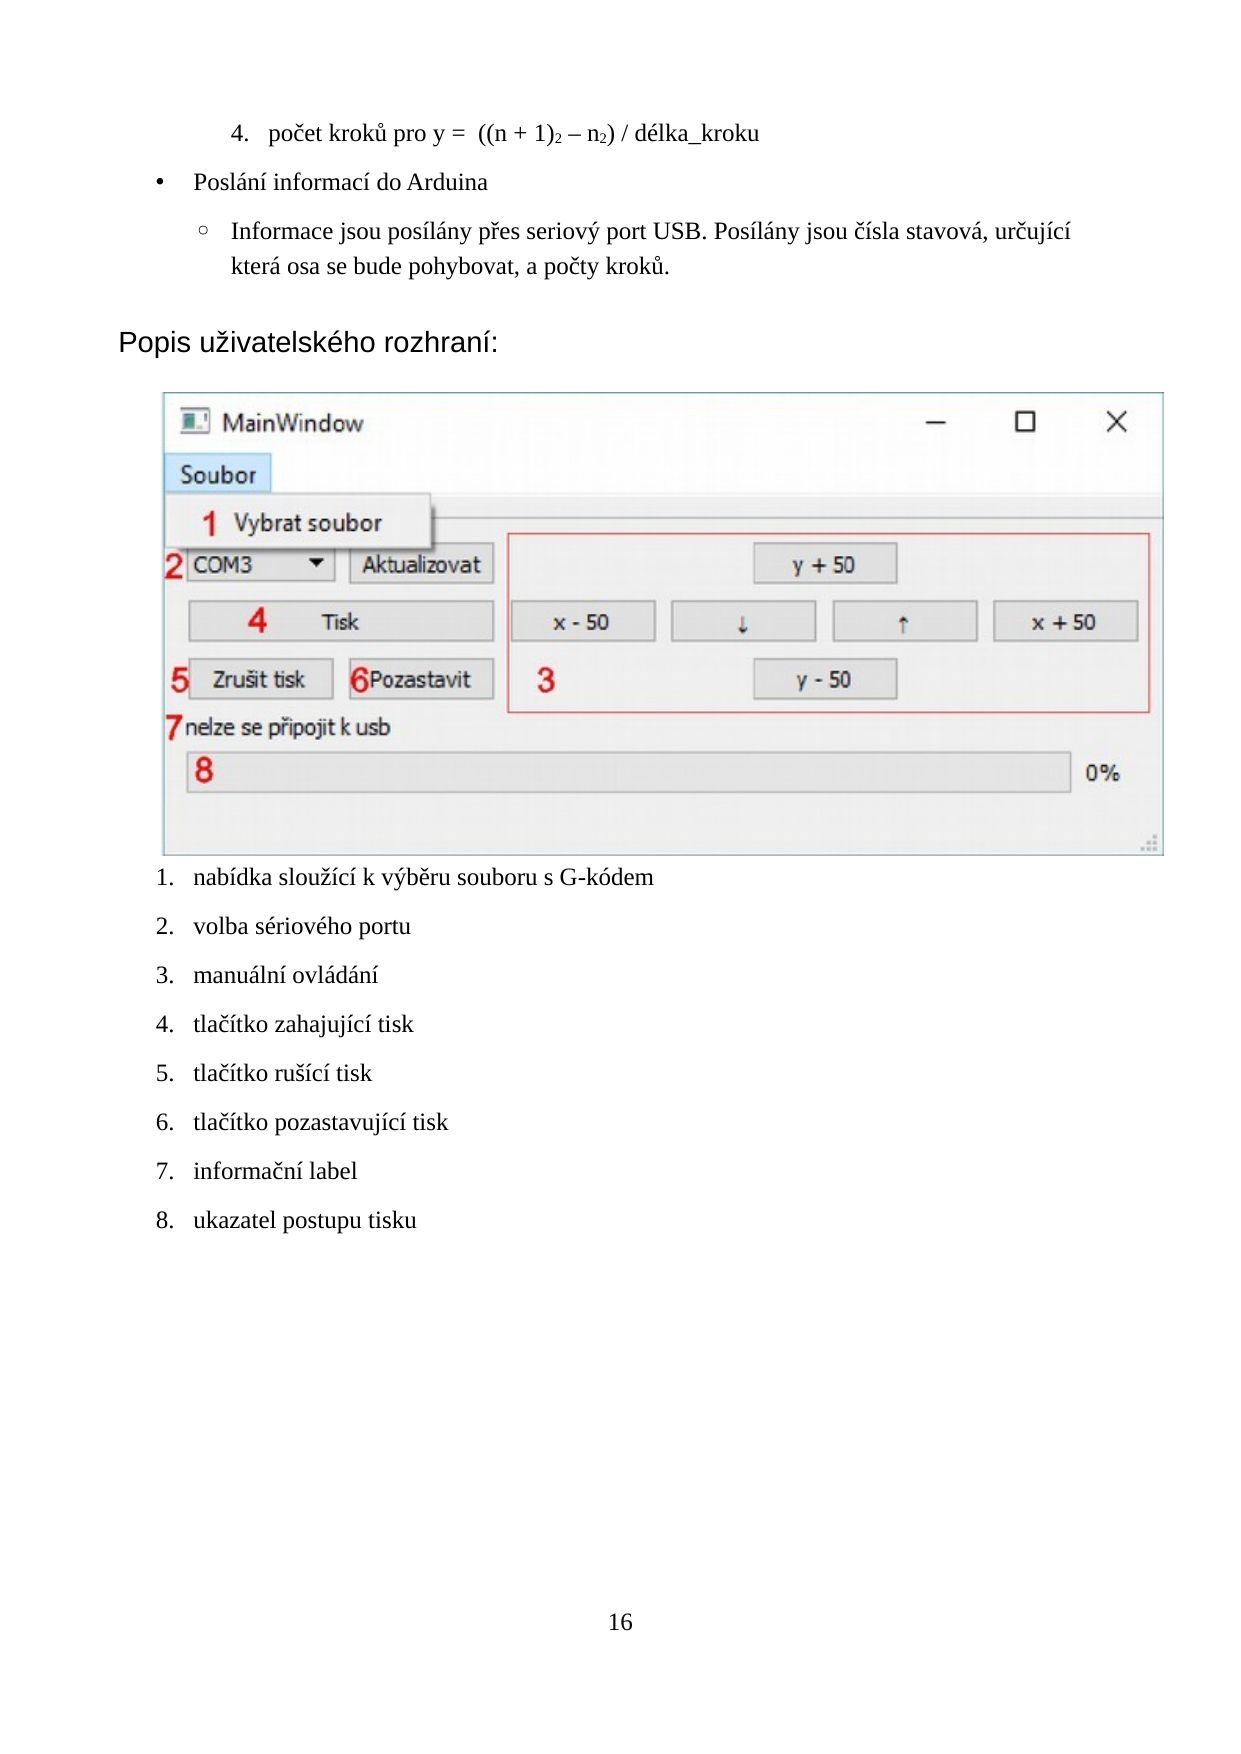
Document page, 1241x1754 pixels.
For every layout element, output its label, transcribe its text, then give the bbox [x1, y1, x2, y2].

list Poslání informací do Arduina [156, 167, 1122, 196]
list Informace jsou posílány přes seriový port USB. Posílány jsou čísla stavová, určující která osa se bude pohybovat, a počty kroků. [193, 216, 1122, 279]
list tlačítko zahajující tisk [156, 1009, 1122, 1038]
list počet kroků pro y = ((n + 1)2 – n2) / délka_kroku [231, 118, 1122, 147]
list informační label [156, 1156, 1122, 1185]
list tlačítko pozastavující tisk [156, 1107, 1122, 1136]
list tlačítko rušící tisk [156, 1058, 1122, 1087]
list volba sériového portu [156, 911, 1122, 939]
list ukazatel postupu tisku [156, 1205, 1122, 1234]
list manuální ovládání [156, 960, 1122, 989]
list nabídka sloužící k výběru souboru s G-kódem [156, 371, 1122, 891]
picture [159, 392, 1164, 856]
subtitle Popis uživatelského rozhraní: [118, 325, 1122, 358]
